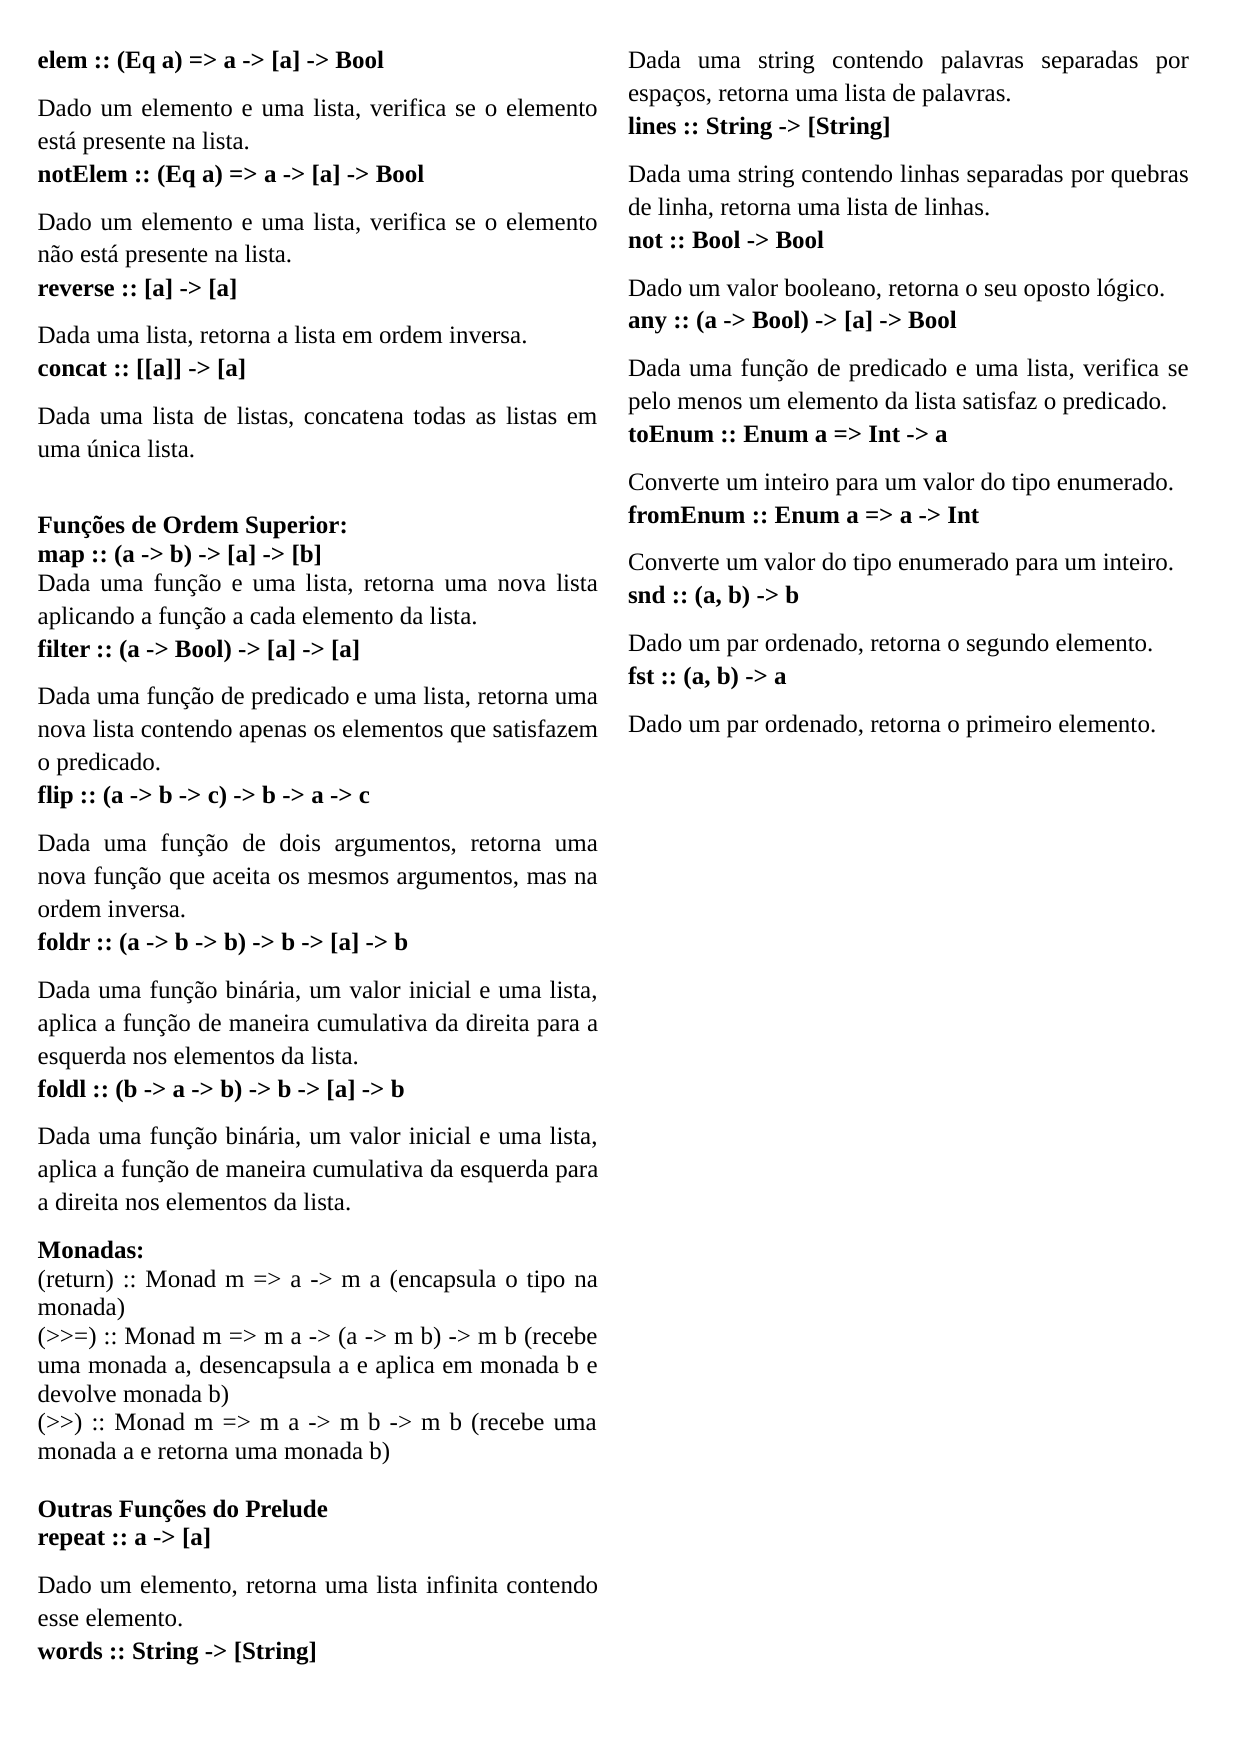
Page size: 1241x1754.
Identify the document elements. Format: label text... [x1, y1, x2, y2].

text Dado um par ordenado, retorna o primeiro elemento. [628, 709, 1189, 737]
text Converte um valor do tipo enumerado para um inteiro. [628, 547, 1189, 576]
text repeat :: a -> [a] [37, 1522, 598, 1551]
text Dada uma função binária, um valor inicial e uma lista, aplica a função de maneira cumulativa da direita para a esquerda nos elementos da lista. [37, 975, 598, 1069]
text Dado um par ordenado, retorna o segundo elemento. [628, 628, 1189, 657]
text (>>=) :: Monad m => m a -> (a -> m b) -> m b (recebe uma monada a, desencapsula a e aplica em monada b e devolve monada b) [37, 1321, 598, 1407]
text words :: String -> [String] [37, 1636, 598, 1665]
text Dada uma função e uma lista, retorna uma nova lista aplicando a função a cada elemento da lista. [37, 568, 598, 629]
text elem :: (Eq a) => a -> [a] -> Bool [37, 45, 598, 74]
text Dada uma função de predicado e uma lista, verifica se pelo menos um elemento da lista satisfaz o predicado. [628, 353, 1189, 415]
text Dada uma função de predicado e uma lista, retorna uma nova lista contendo apenas os elementos que satisfazem o predicado. [37, 681, 598, 776]
text Funções de Ordem Superior: map :: (a -> b) -> [a] -> [b] [37, 510, 598, 568]
text notElem :: (Eq a) => a -> [a] -> Bool [37, 159, 598, 188]
text (>>) :: Monad m => m a -> m b -> m b (recebe uma monada a e retorna uma monada b) [37, 1407, 598, 1465]
text Outras Funções do Prelude [37, 1494, 598, 1522]
text lines :: String -> [String] [628, 111, 1189, 140]
text Dada uma função de dois argumentos, retorna uma nova função que aceita os mesmos argumentos, mas na ordem inversa. [37, 828, 598, 923]
text Dado um elemento e uma lista, verifica se o elemento está presente na lista. [37, 93, 598, 155]
text foldl :: (b -> a -> b) -> b -> [a] -> b [37, 1074, 598, 1102]
text concat :: [[a]] -> [a] [37, 353, 598, 382]
text (return) :: Monad m => a -> m a (encapsula o tipo na monada) [37, 1264, 598, 1321]
text any :: (a -> Bool) -> [a] -> Bool [628, 306, 1189, 334]
text Dada uma string contendo palavras separadas por espaços, retorna uma lista de palavras. [628, 45, 1189, 107]
text snd :: (a, b) -> b [628, 581, 1189, 609]
text Dado um elemento e uma lista, verifica se o elemento não está presente na lista. [37, 207, 598, 268]
text Dada uma lista, retorna a lista em ordem inversa. [37, 320, 598, 349]
text Converte um inteiro para um valor do tipo enumerado. [628, 467, 1189, 496]
text fromEnum :: Enum a => a -> Int [628, 500, 1189, 529]
text toEnum :: Enum a => Int -> a [628, 419, 1189, 448]
text Monadas: [37, 1235, 598, 1264]
text Dada uma função binária, um valor inicial e uma lista, aplica a função de maneira cumulativa da esquerda para a direita nos elementos da lista. [37, 1121, 598, 1216]
text Dada uma lista de listas, concatena todas as listas em uma única lista. [37, 401, 598, 463]
text reverse :: [a] -> [a] [37, 273, 598, 301]
text foldr :: (a -> b -> b) -> b -> [a] -> b [37, 927, 598, 956]
text filter :: (a -> Bool) -> [a] -> [a] [37, 634, 598, 662]
text Dado um elemento, retorna uma lista infinita contendo esse elemento. [37, 1570, 598, 1632]
text Dado um valor booleano, retorna o seu oposto lógico. [628, 273, 1189, 301]
text fst :: (a, b) -> a [628, 661, 1189, 690]
text Dada uma string contendo linhas separadas por quebras de linha, retorna uma lista de linhas. [628, 159, 1189, 221]
text not :: Bool -> Bool [628, 225, 1189, 254]
text flip :: (a -> b -> c) -> b -> a -> c [37, 780, 598, 809]
